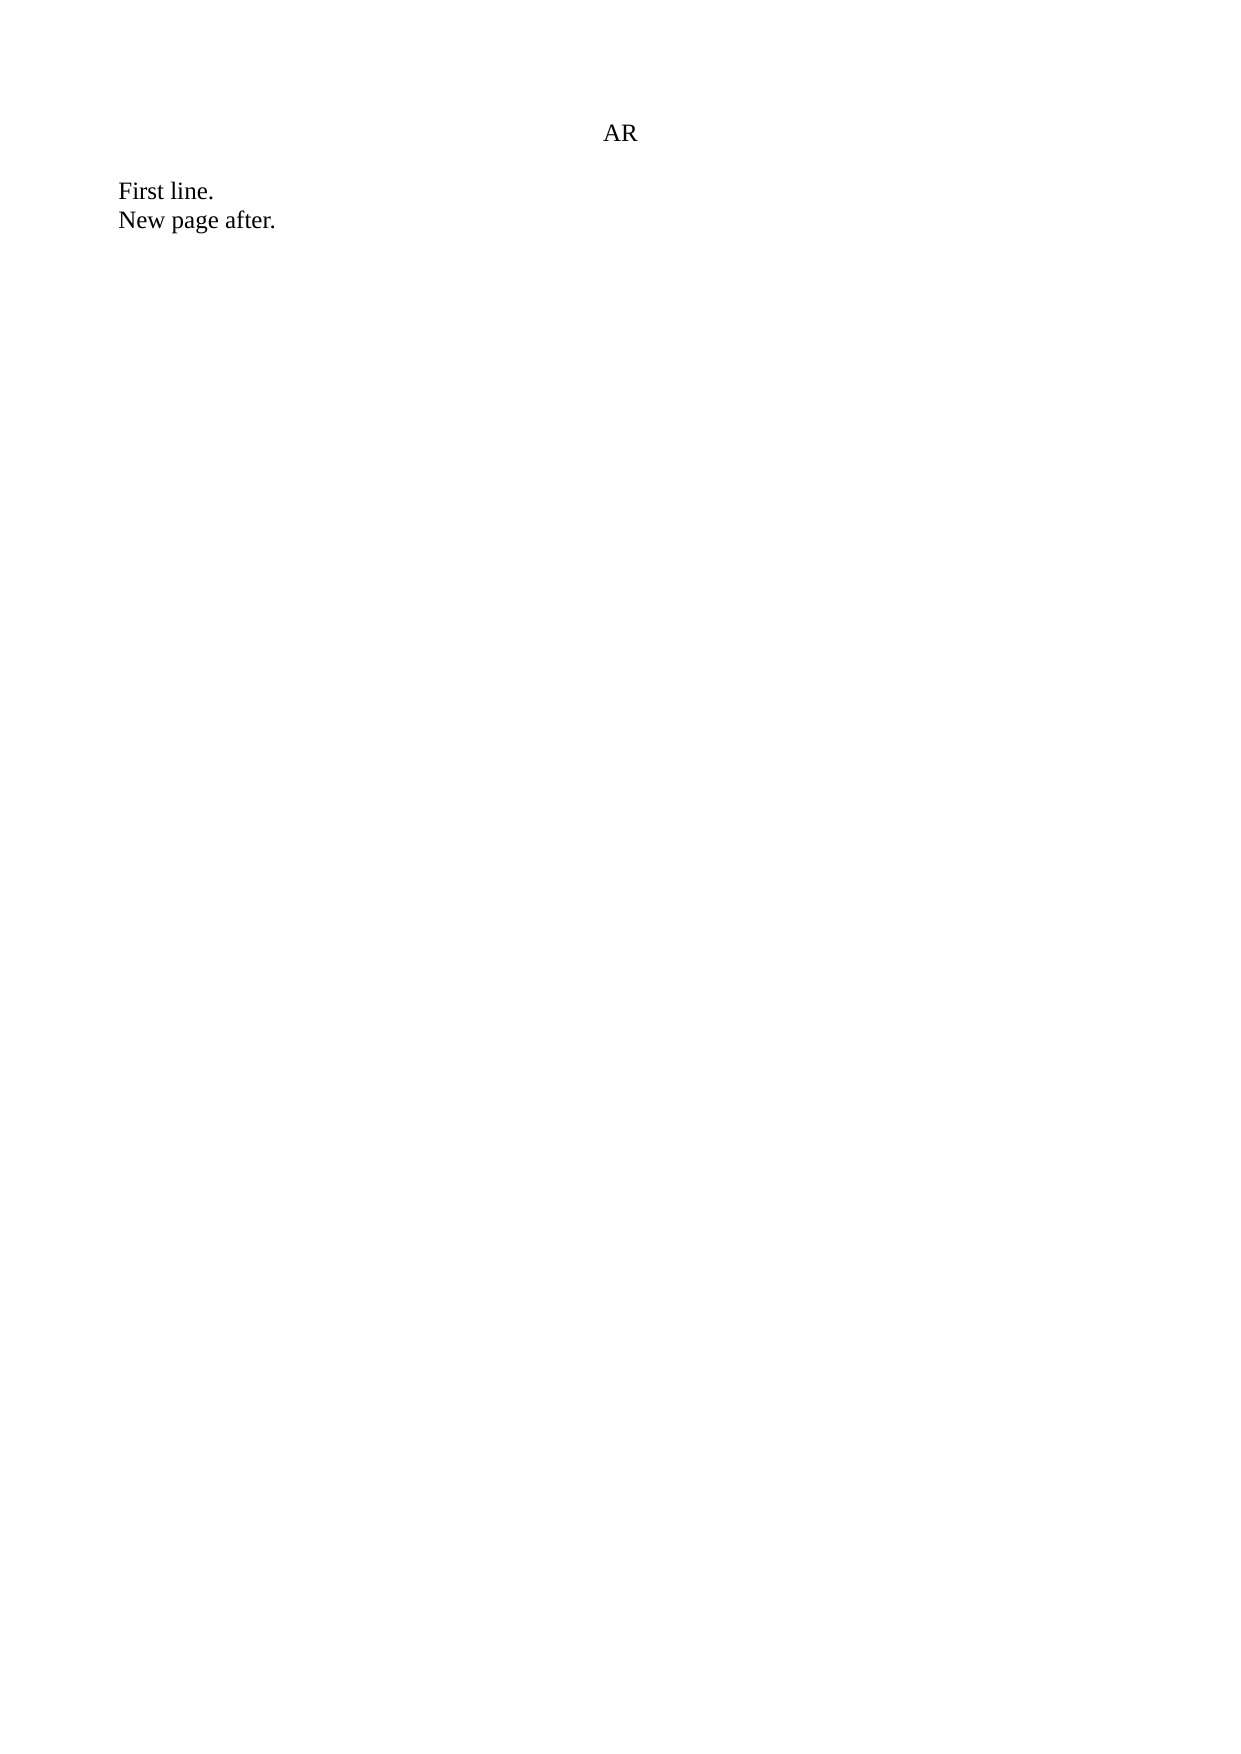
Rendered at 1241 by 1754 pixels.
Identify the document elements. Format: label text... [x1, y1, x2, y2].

text First line. [118, 176, 1122, 205]
text New page after. [118, 205, 1122, 234]
